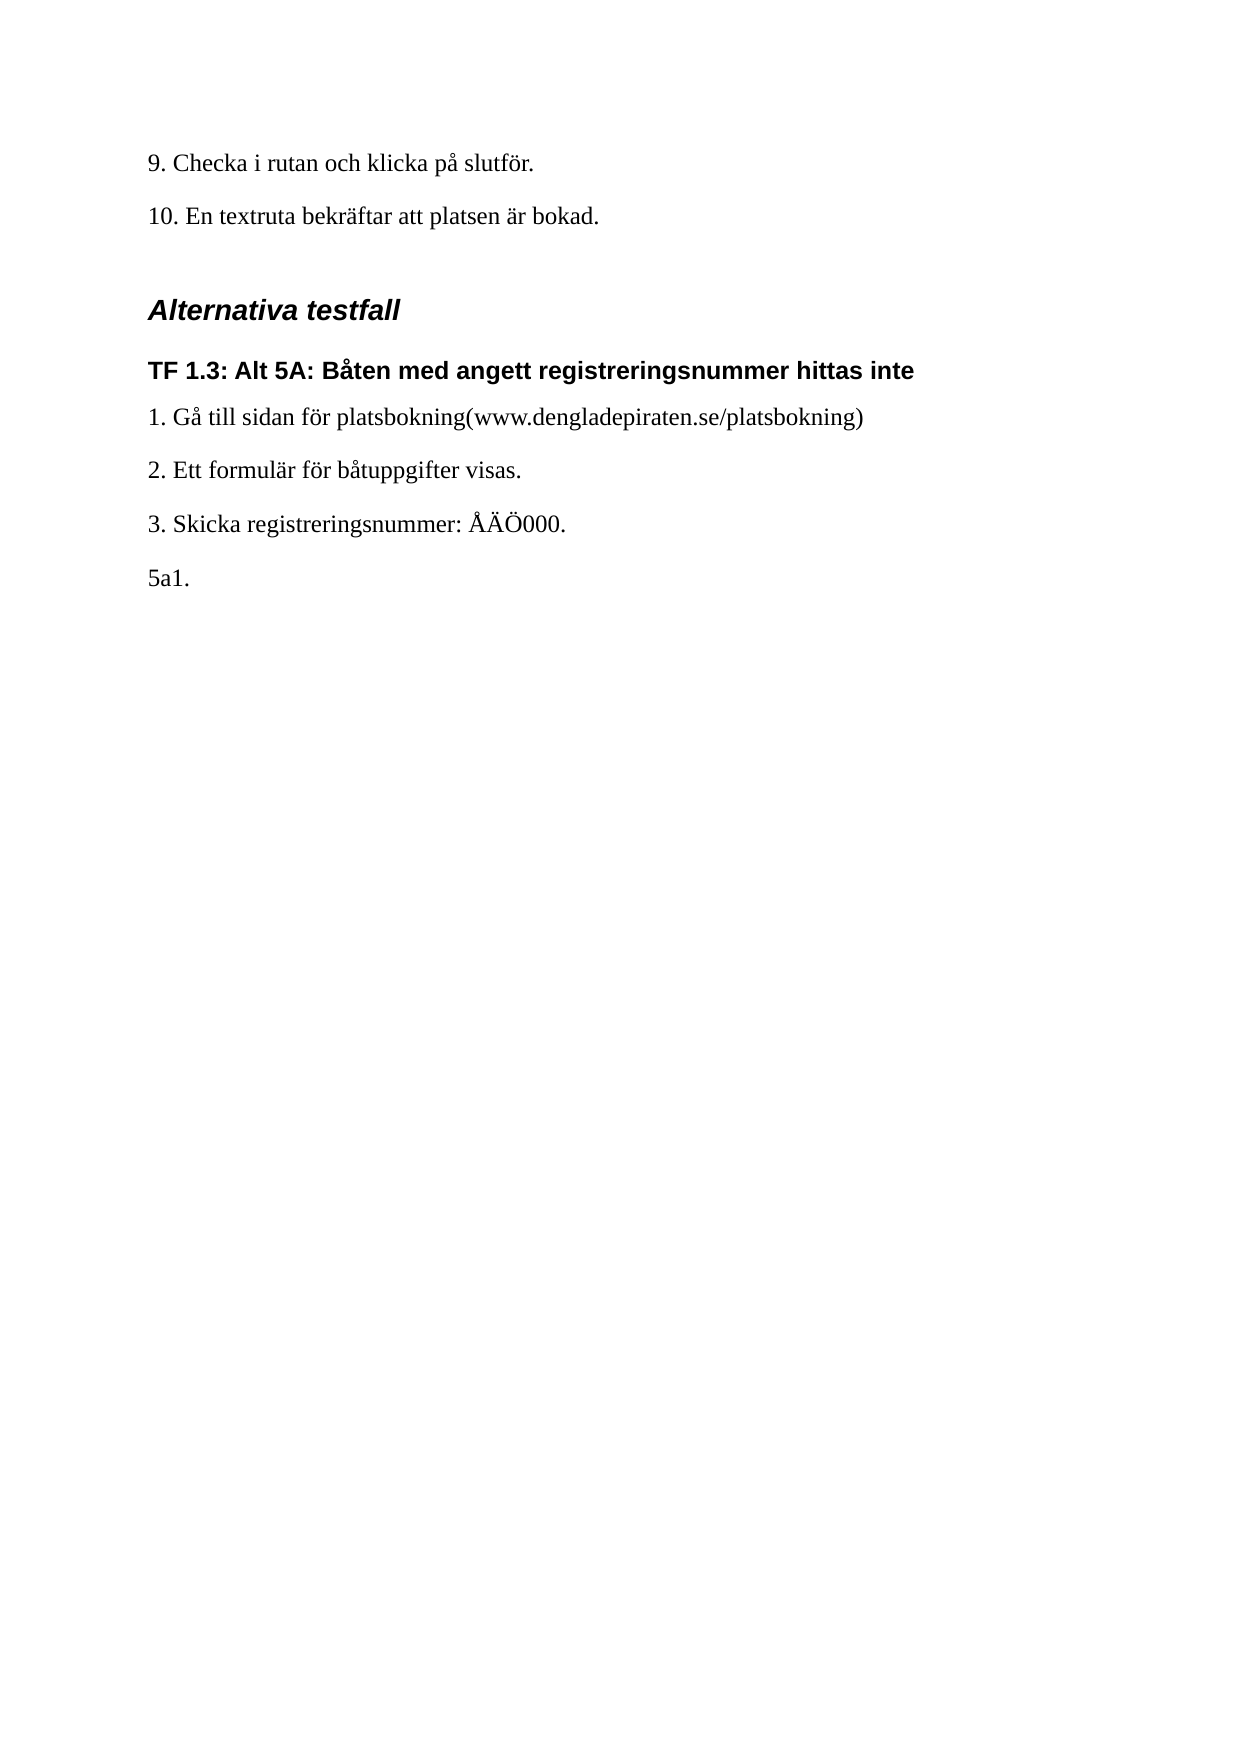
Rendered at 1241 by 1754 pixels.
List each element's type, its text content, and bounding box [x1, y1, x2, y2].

text 5a1. [148, 563, 1093, 592]
text 9. Checka i rutan och klicka på slutför. [148, 148, 1093, 176]
text 3. Skicka registreringsnummer: ÅÄÖ000. [148, 509, 1093, 538]
subtitle Alternativa testfall [148, 292, 1093, 326]
subtitle TF 1.3: Alt 5A: Båten med angett registreringsnummer hittas inte [148, 356, 1093, 385]
text 2. Ett formulär för båtuppgifter visas. [148, 455, 1093, 484]
text 1. Gå till sidan för platsbokning(www.dengladepiraten.se/platsbokning) [148, 402, 1093, 430]
text 10. En textruta bekräftar att platsen är bokad. [148, 201, 1093, 263]
